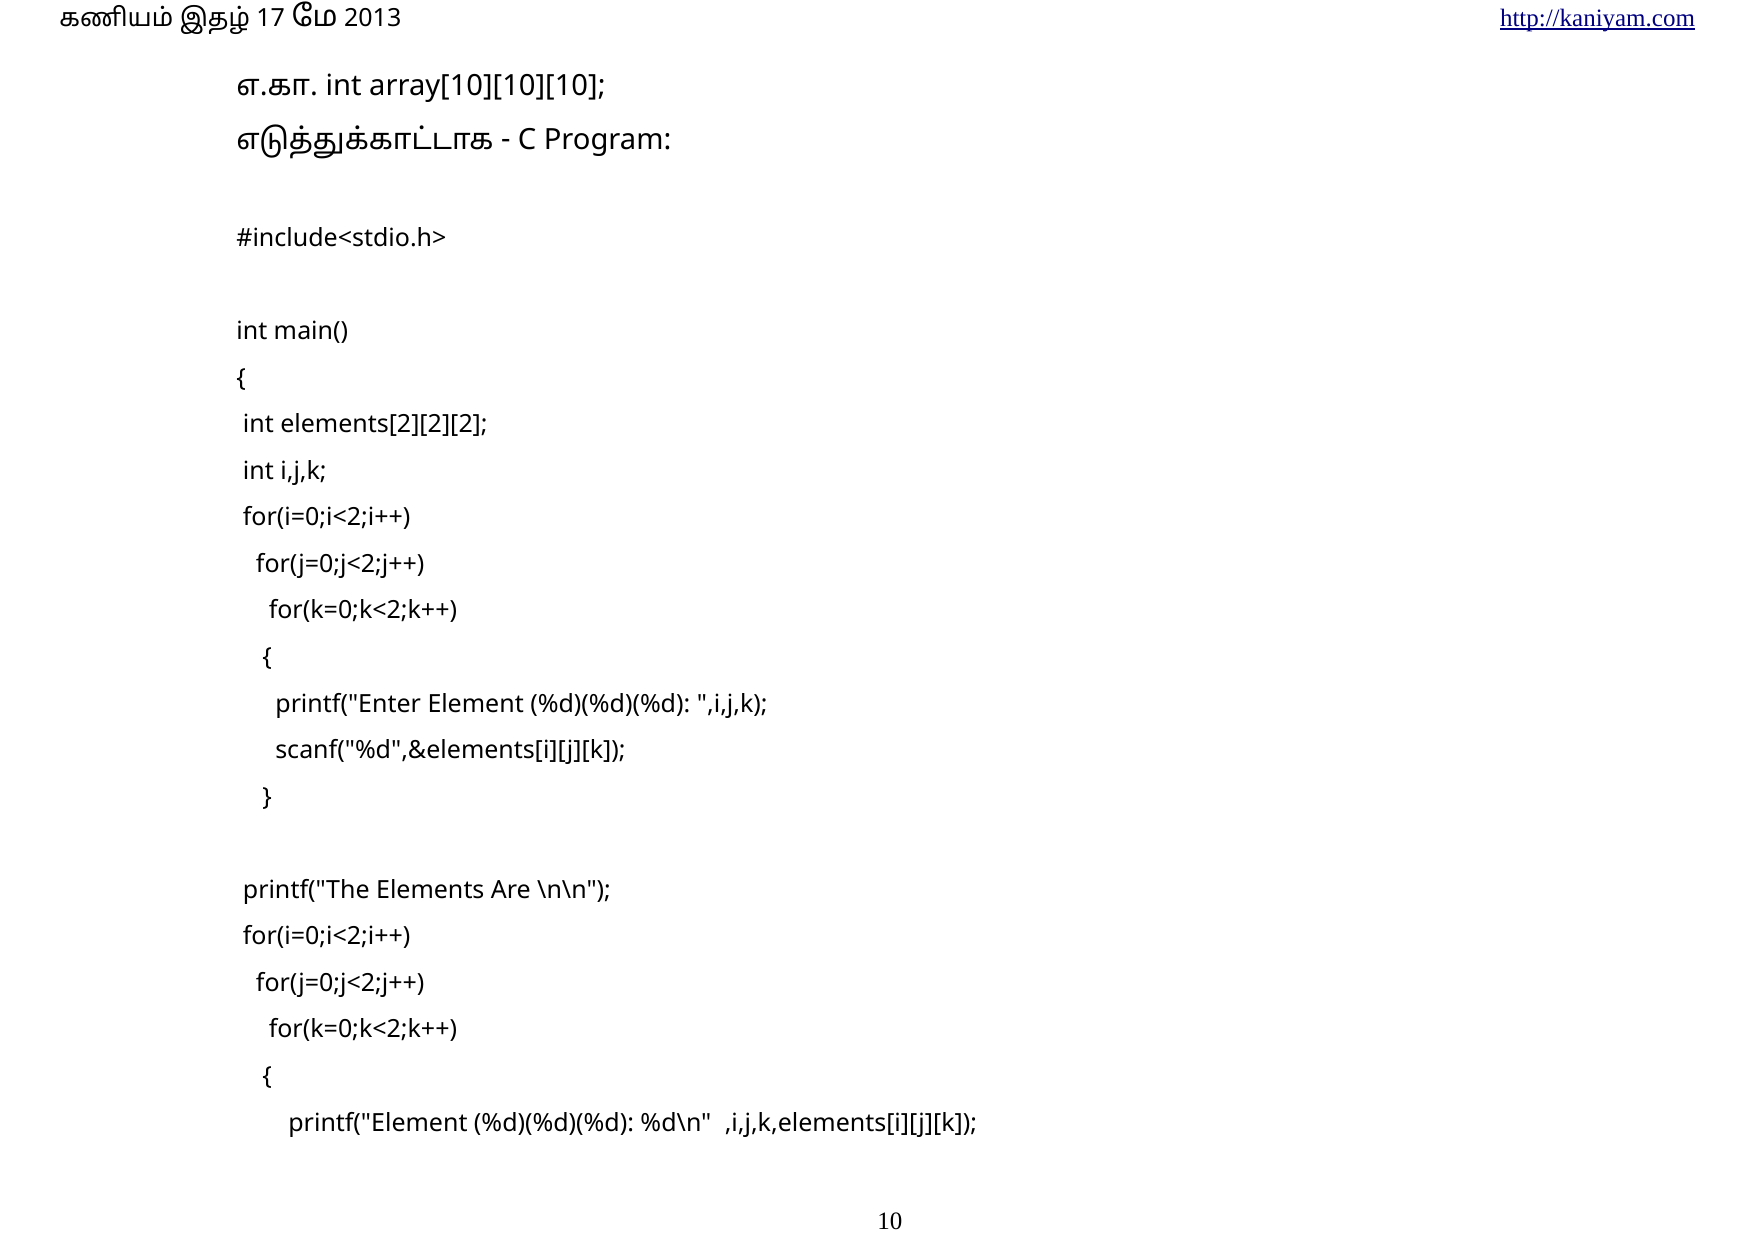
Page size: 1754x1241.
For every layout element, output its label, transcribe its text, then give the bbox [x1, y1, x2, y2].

text { [172, 639, 1695, 673]
text { [172, 359, 1695, 393]
text for(k=0;k<2;k++) [172, 1011, 1695, 1045]
text printf("The Elements Are \n\n"); [172, 871, 1695, 906]
text { [172, 1058, 1695, 1092]
text #include<stdio.h> [172, 219, 1695, 254]
text } [172, 778, 1695, 812]
text int main() [172, 313, 1695, 347]
text எ.கா. int array[10][10][10]; [172, 64, 1695, 106]
text எடுத்துக்காட்டாக - C Program: [172, 119, 1695, 161]
text scanf("%d",&elements[i][j][k]); [172, 732, 1695, 766]
text for(k=0;k<2;k++) [172, 592, 1695, 626]
text int elements[2][2][2]; [172, 406, 1695, 440]
text printf("Enter Element (%d)(%d)(%d): ",i,j,k); [172, 685, 1695, 719]
text for(j=0;j<2;j++) [172, 546, 1695, 579]
text for(j=0;j<2;j++) [172, 964, 1695, 999]
text printf("Element (%d)(%d)(%d): %d\n" ,i,j,k,elements[i][j][k]); [172, 1104, 1695, 1138]
text for(i=0;i<2;i++) [172, 499, 1695, 533]
text for(i=0;i<2;i++) [172, 918, 1695, 952]
text int i,j,k; [172, 452, 1695, 486]
